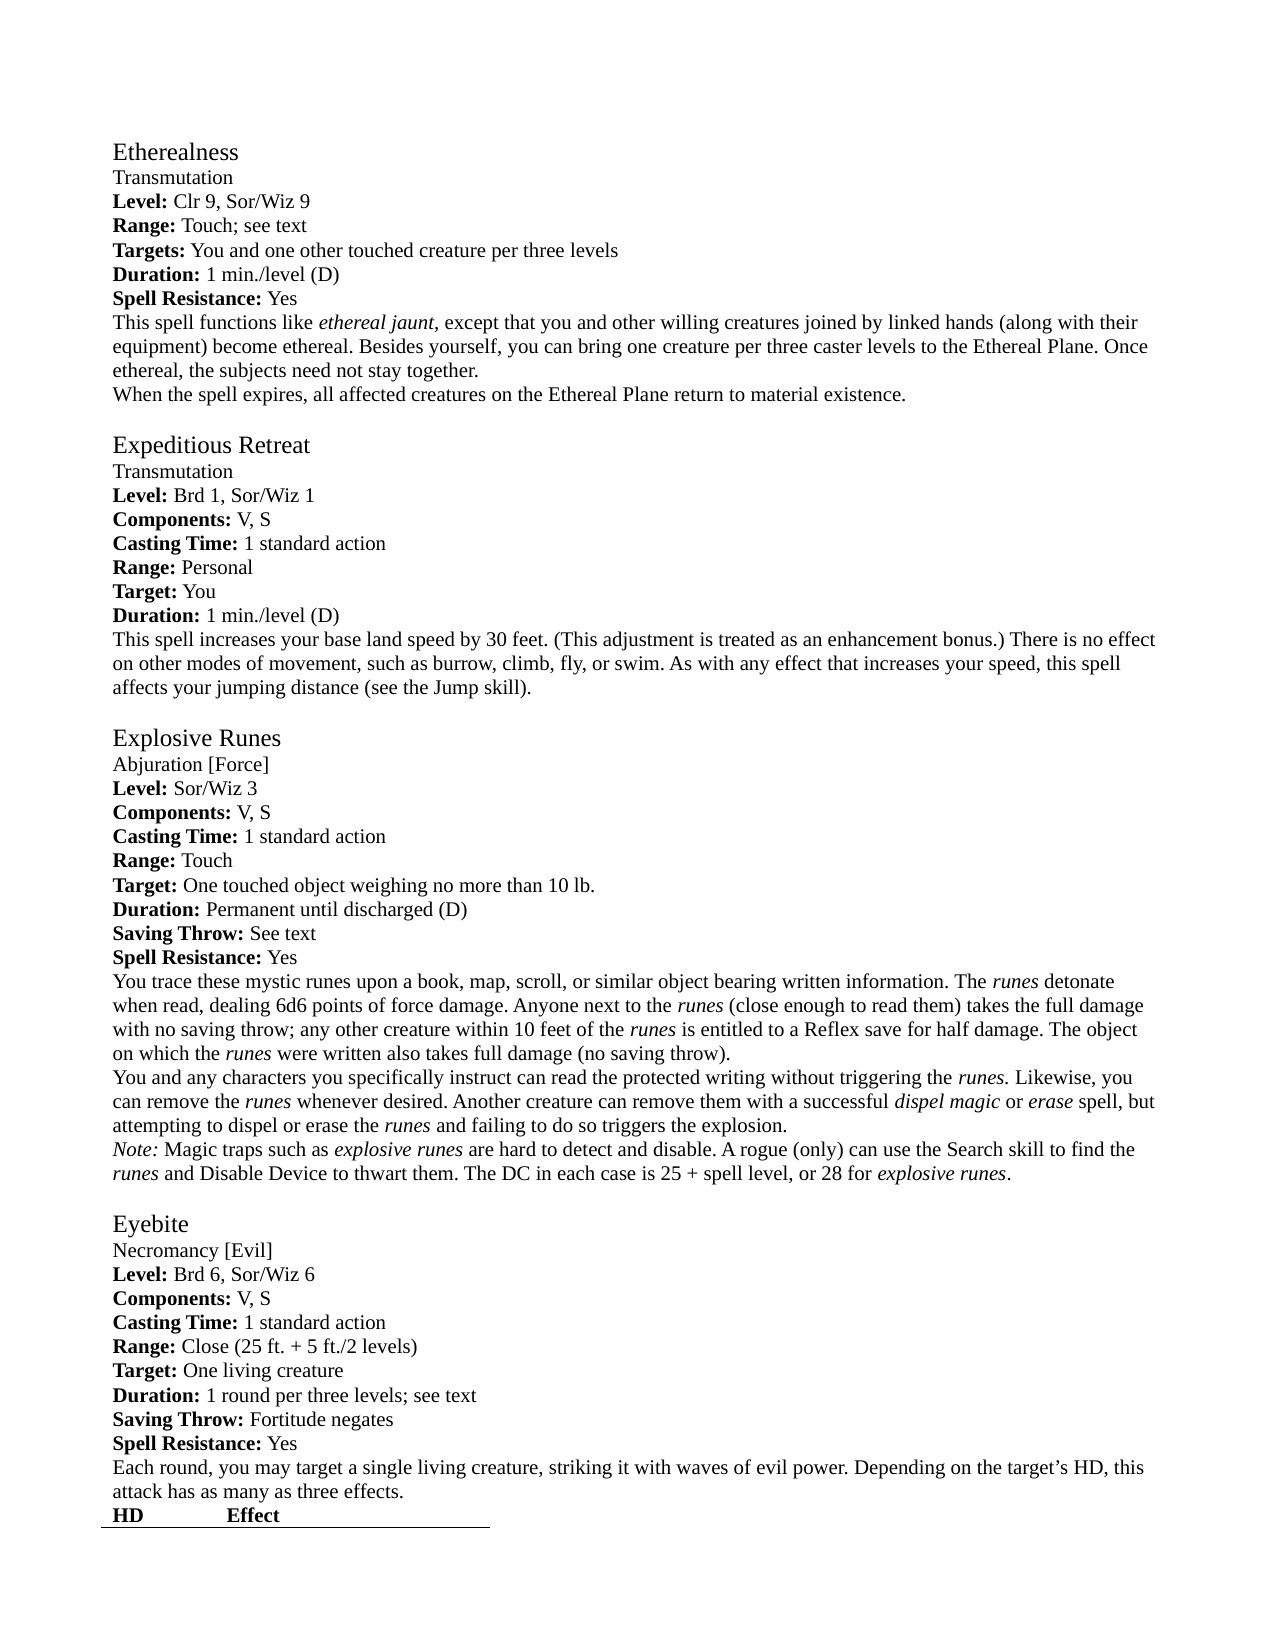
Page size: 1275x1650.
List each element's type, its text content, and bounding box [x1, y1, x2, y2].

text This spell increases your base land speed by 30 feet. (This adjustment is treated as an enhancement bonus.) There is no effect on other modes of movement, such as burrow, climb, fly, or swim. As with any effect that increases your speed, this spell affects your jumping distance (see the Jump skill). [112, 627, 1162, 699]
text You trace these mystic runes upon a book, map, scroll, or similar object bearing written information. The runes detonate when read, dealing 6d6 points of force damage. Anyone next to the runes (close enough to read them) takes the full damage with no saving throw; any other creature within 10 feet of the runes is entitled to a Reflex save for half damage. The object on which the runes were written also takes full damage (no saving throw). [112, 969, 1162, 1065]
text Range: Close (25 ft. + 5 ft./2 levels) [112, 1334, 1162, 1358]
text Duration: 1 min./level (D) [112, 603, 1162, 627]
text Range: Touch; see text [112, 213, 1162, 237]
text Saving Throw: See text [112, 921, 1162, 945]
text Range: Personal [112, 555, 1162, 579]
text Range: Touch [112, 848, 1162, 872]
text Casting Time: 1 standard action [112, 1310, 1162, 1334]
text Expeditious Retreat [112, 430, 1162, 459]
text Etherealness [112, 137, 1162, 165]
text Level: Brd 1, Sor/Wiz 1 [112, 483, 1162, 507]
text Note: Magic traps such as explosive runes are hard to detect and disable. A rogue (only) can use the Search skill to find the runes and Disable Device to thwart them. The DC in each case is 25 + spell level, or 28 for explosive runes. [112, 1137, 1162, 1185]
text Explosive Runes [112, 723, 1162, 752]
text This spell functions like ethereal jaunt, except that you and other willing creatures joined by linked hands (along with their equipment) become ethereal. Besides yourself, you can bring one creature per three caster levels to the Ethereal Plane. Once ethereal, the subjects need not stay together. [112, 310, 1162, 382]
text When the spell expires, all affected creatures on the Ethereal Plane return to material existence. [112, 382, 1162, 406]
text Spell Resistance: Yes [112, 286, 1162, 310]
text Components: V, S [112, 507, 1162, 531]
text Level: Brd 6, Sor/Wiz 6 [112, 1262, 1162, 1286]
table_header HD [101, 1503, 215, 1527]
text Target: One living creature [112, 1358, 1162, 1382]
text Targets: You and one other touched creature per three levels [112, 237, 1162, 262]
text Components: V, S [112, 800, 1162, 824]
text Spell Resistance: Yes [112, 945, 1162, 969]
text Duration: Permanent until discharged (D) [112, 897, 1162, 921]
text Duration: 1 round per three levels; see text [112, 1382, 1162, 1407]
text You and any characters you specifically instruct can read the protected writing without triggering the runes. Likewise, you can remove the runes whenever desired. Another creature can remove them with a successful dispel magic or erase spell, but attempting to dispel or erase the runes and failing to do so triggers the explosion. [112, 1065, 1162, 1137]
text Necromancy [Evil] [112, 1238, 1162, 1262]
text Spell Resistance: Yes [112, 1431, 1162, 1455]
text Eyebite [112, 1209, 1162, 1238]
text Transmutation [112, 165, 1162, 189]
text Abjuration [Force] [112, 752, 1162, 776]
text Components: V, S [112, 1286, 1162, 1310]
text Casting Time: 1 standard action [112, 824, 1162, 848]
text Transmutation [112, 459, 1162, 483]
text Level: Clr 9, Sor/Wiz 9 [112, 189, 1162, 213]
text Target: You [112, 579, 1162, 603]
text Level: Sor/Wiz 3 [112, 776, 1162, 800]
text Each round, you may target a single living creature, striking it with waves of evil power. Depending on the target’s HD, this attack has as many as three effects. [112, 1455, 1162, 1503]
table_header Effect [215, 1503, 490, 1527]
text Casting Time: 1 standard action [112, 531, 1162, 555]
text Saving Throw: Fortitude negates [112, 1407, 1162, 1431]
text Target: One touched object weighing no more than 10 lb. [112, 872, 1162, 897]
text Duration: 1 min./level (D) [112, 262, 1162, 286]
